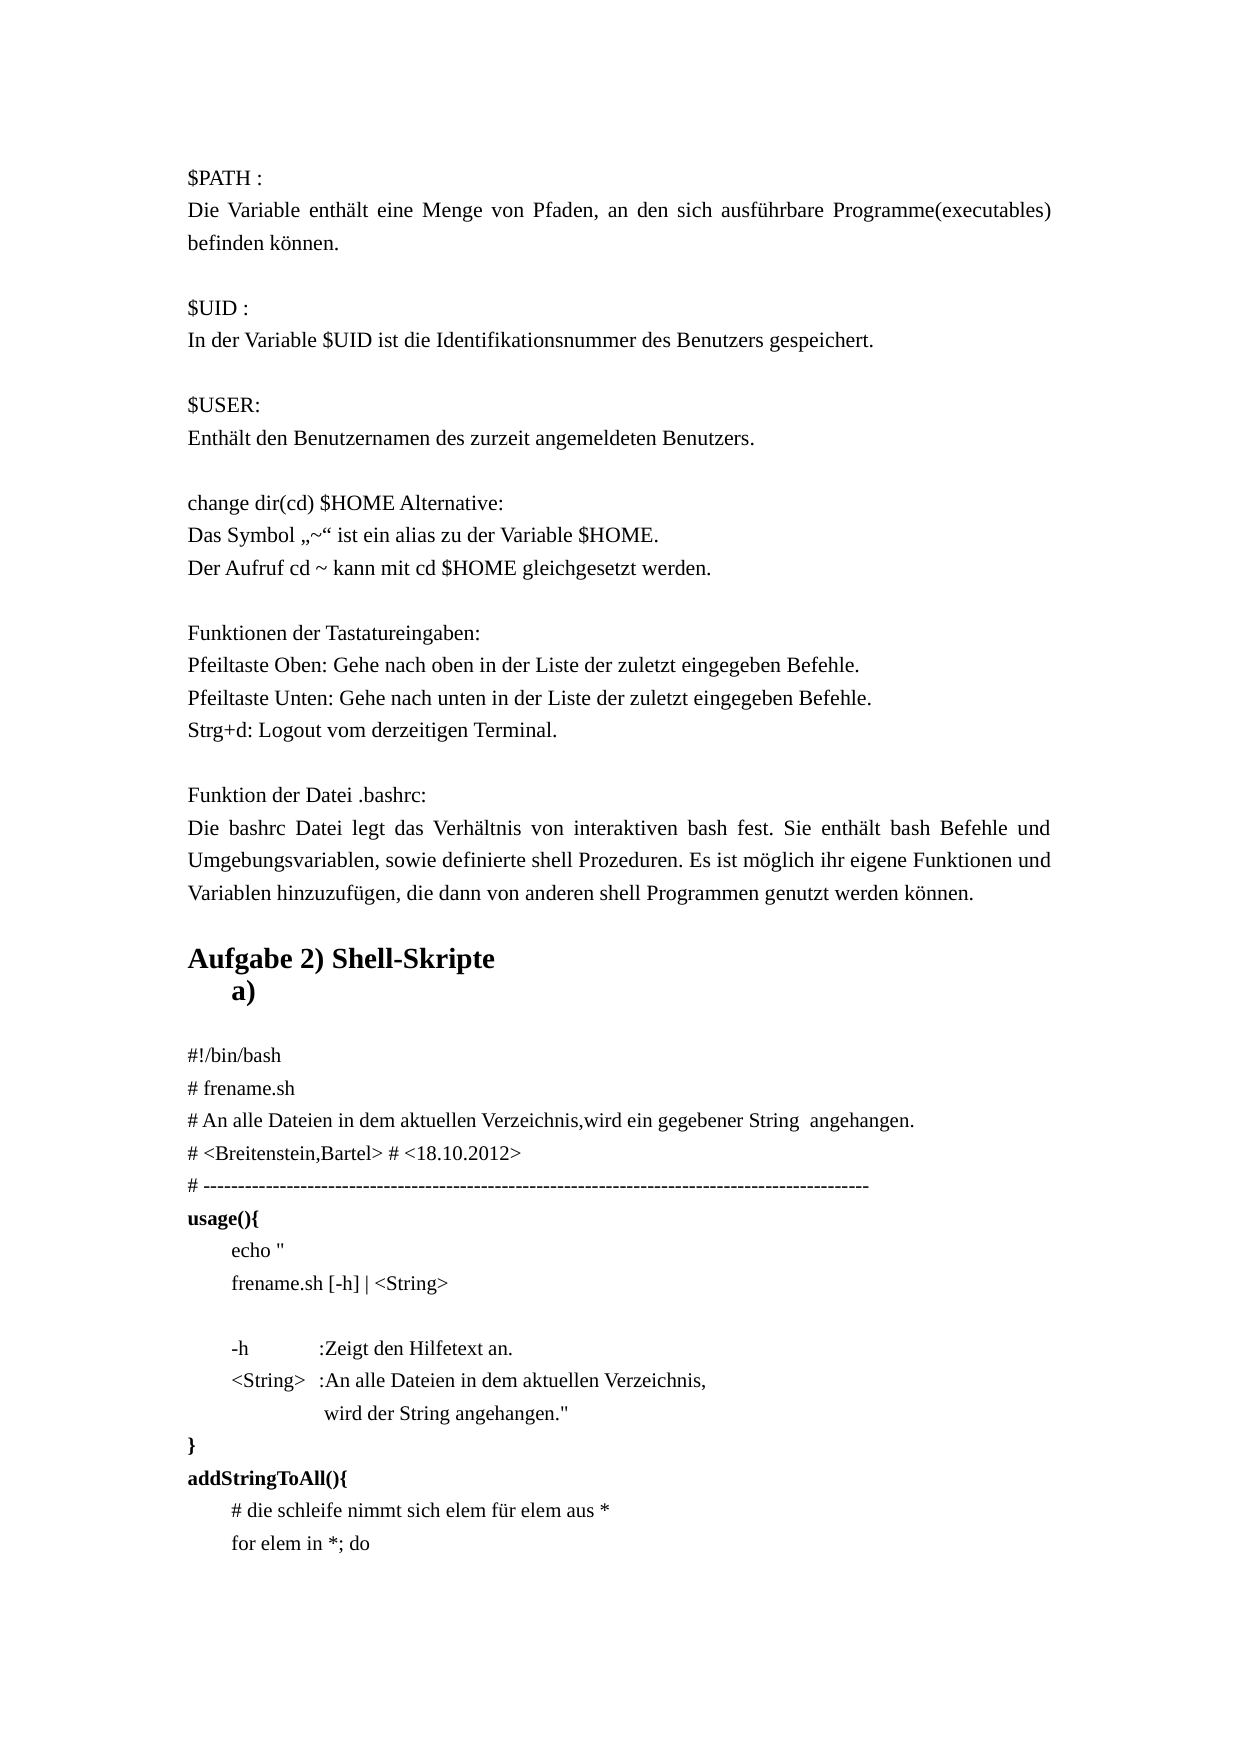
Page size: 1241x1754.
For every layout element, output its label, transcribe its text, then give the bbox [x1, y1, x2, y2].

text Pfeiltaste Oben: Gehe nach oben in der Liste der zuletzt eingegeben Befehle. [187, 649, 1053, 682]
text <String> :An alle Dateien in dem aktuellen Verzeichnis, [187, 1364, 1053, 1397]
text } [187, 1429, 1053, 1462]
text In der Variable $UID ist die Identifikationsnummer des Benutzers gespeichert. [187, 324, 1053, 357]
text #!/bin/bash [187, 1039, 1053, 1072]
text Strg+d: Logout vom derzeitigen Terminal. [187, 714, 1053, 747]
text $USER: [187, 389, 1053, 422]
text $PATH : [187, 162, 1053, 194]
text # <Breitenstein,Bartel> # <18.10.2012> [187, 1137, 1053, 1169]
text usage(){ [187, 1202, 1053, 1234]
text frename.sh [-h] | <String> [187, 1267, 1053, 1299]
text for elem in *; do [187, 1527, 1053, 1559]
text $UID : [187, 292, 1053, 324]
text Funktion der Datei .bashrc: [187, 779, 1053, 812]
text Der Aufruf cd ~ kann mit cd $HOME gleichgesetzt werden. [187, 552, 1053, 584]
text Enthält den Benutzernamen des zurzeit angemeldeten Benutzers. [187, 422, 1053, 454]
text # ------------------------------------------------------------------------------------------------ [187, 1169, 1053, 1202]
text change dir(cd) $HOME Alternative: [187, 487, 1053, 519]
text Das Symbol „~“ ist ein alias zu der Variable $HOME. [187, 519, 1053, 552]
text -h :Zeigt den Hilfetext an. [187, 1332, 1053, 1364]
text Aufgabe 2) Shell-Skripte [187, 942, 1053, 974]
text wird der String angehangen." [187, 1397, 1053, 1429]
text Die Variable enthält eine Menge von Pfaden, an den sich ausführbare Programme(executables) befinden können. [187, 194, 1053, 259]
text Funktionen der Tastatureingaben: [187, 617, 1053, 649]
text # An alle Dateien in dem aktuellen Verzeichnis,wird ein gegebener String angehangen. [187, 1104, 1053, 1137]
text Pfeiltaste Unten: Gehe nach unten in der Liste der zuletzt eingegeben Befehle. [187, 682, 1053, 714]
text # frename.sh [187, 1072, 1053, 1104]
text Die bashrc Datei legt das Verhältnis von interaktiven bash fest. Sie enthält bash Befehle und Umgebungsvariablen, sowie definierte shell Prozeduren. Es ist möglich ihr eigene Funktionen und Variablen hinzuzufügen, die dann von anderen shell Programmen genutzt werden können. [187, 812, 1053, 909]
text a) [187, 974, 1053, 1007]
text # die schleife nimmt sich elem für elem aus * [187, 1494, 1053, 1527]
text echo " [187, 1234, 1053, 1267]
text addStringToAll(){ [187, 1462, 1053, 1494]
